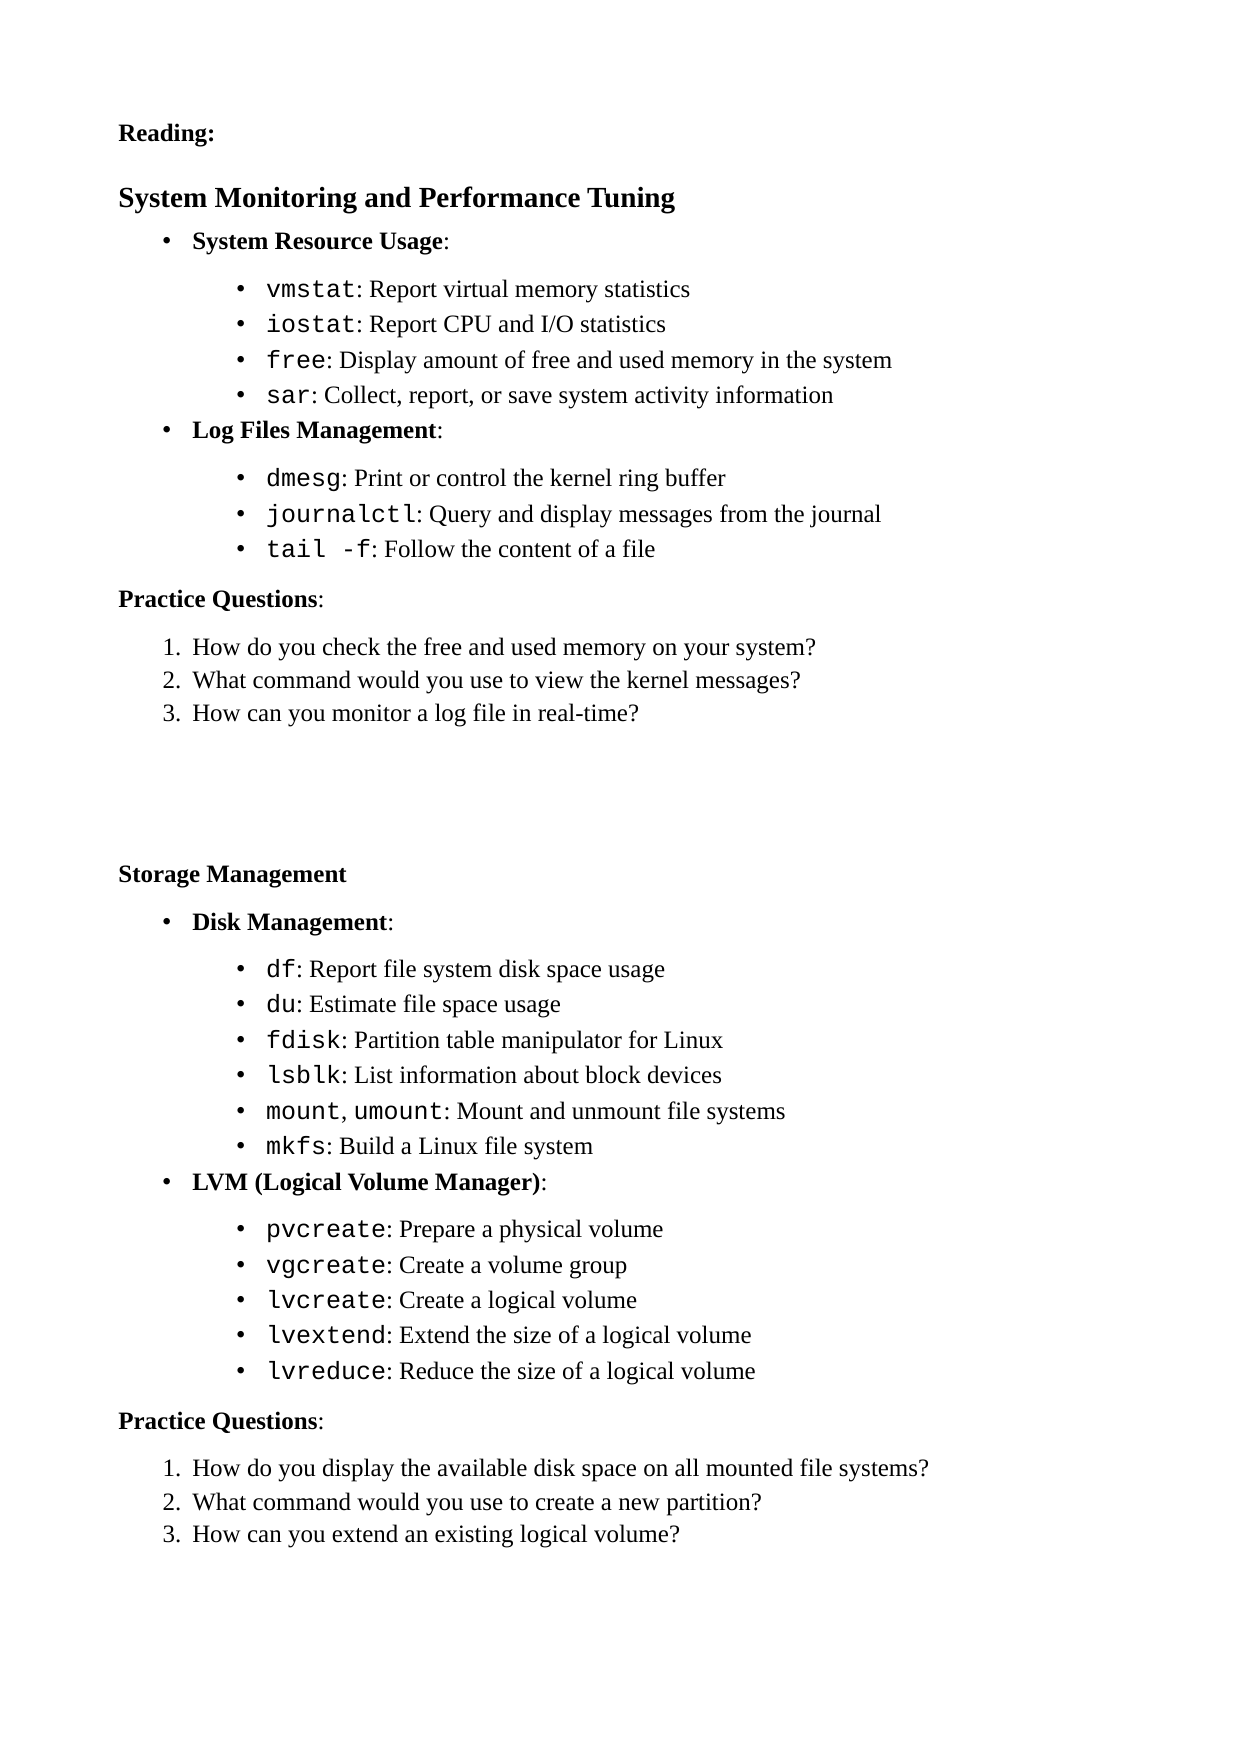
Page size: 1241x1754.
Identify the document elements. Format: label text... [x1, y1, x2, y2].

list How do you display the available disk space on all mounted file systems? [162, 1453, 1122, 1482]
list df: Report file system disk space usage [236, 954, 1122, 985]
list LVM (Logical Volume Manager): [162, 1167, 1122, 1195]
list sar: Collect, report, or save system activity information [236, 380, 1122, 411]
list journalctl: Query and display messages from the journal [236, 499, 1122, 529]
list mkfs: Build a Linux file system [236, 1131, 1122, 1162]
list free: Display amount of free and used memory in the system [236, 345, 1122, 376]
list iostat: Report CPU and I/O statistics [236, 309, 1122, 340]
list What command would you use to create a new partition? [162, 1487, 1122, 1515]
list dmesg: Print or control the kernel ring buffer [236, 463, 1122, 494]
text Storage Management [118, 826, 1122, 888]
list How can you extend an existing logical volume? [162, 1519, 1122, 1548]
list du: Estimate file space usage [236, 989, 1122, 1020]
list What command would you use to view the kernel messages? [162, 665, 1122, 693]
list vgcreate: Create a volume group [236, 1250, 1122, 1281]
text Practice Questions: [118, 1406, 1122, 1435]
list pvcreate: Prepare a physical volume [236, 1214, 1122, 1245]
list How do you check the free and used memory on your system? [162, 632, 1122, 660]
list Disk Management: [162, 907, 1122, 935]
list lsblk: List information about block devices [236, 1060, 1122, 1091]
list vmstat: Report virtual memory statistics [236, 274, 1122, 305]
text Reading: [118, 118, 1122, 147]
list lvextend: Extend the size of a logical volume [236, 1321, 1122, 1351]
text Practice Questions: [118, 584, 1122, 613]
list lvcreate: Create a logical volume [236, 1285, 1122, 1316]
list System Resource Usage: [162, 226, 1122, 255]
subtitle System Monitoring and Performance Tuning [118, 180, 1122, 214]
list mount, umount: Mount and unmount file systems [236, 1096, 1122, 1127]
list Log Files Management: [162, 416, 1122, 444]
list lvreduce: Reduce the size of a logical volume [236, 1356, 1122, 1387]
list How can you monitor a log file in real-time? [162, 698, 1122, 726]
list fdisk: Partition table manipulator for Linux [236, 1025, 1122, 1056]
list tail -f: Follow the content of a file [236, 534, 1122, 565]
